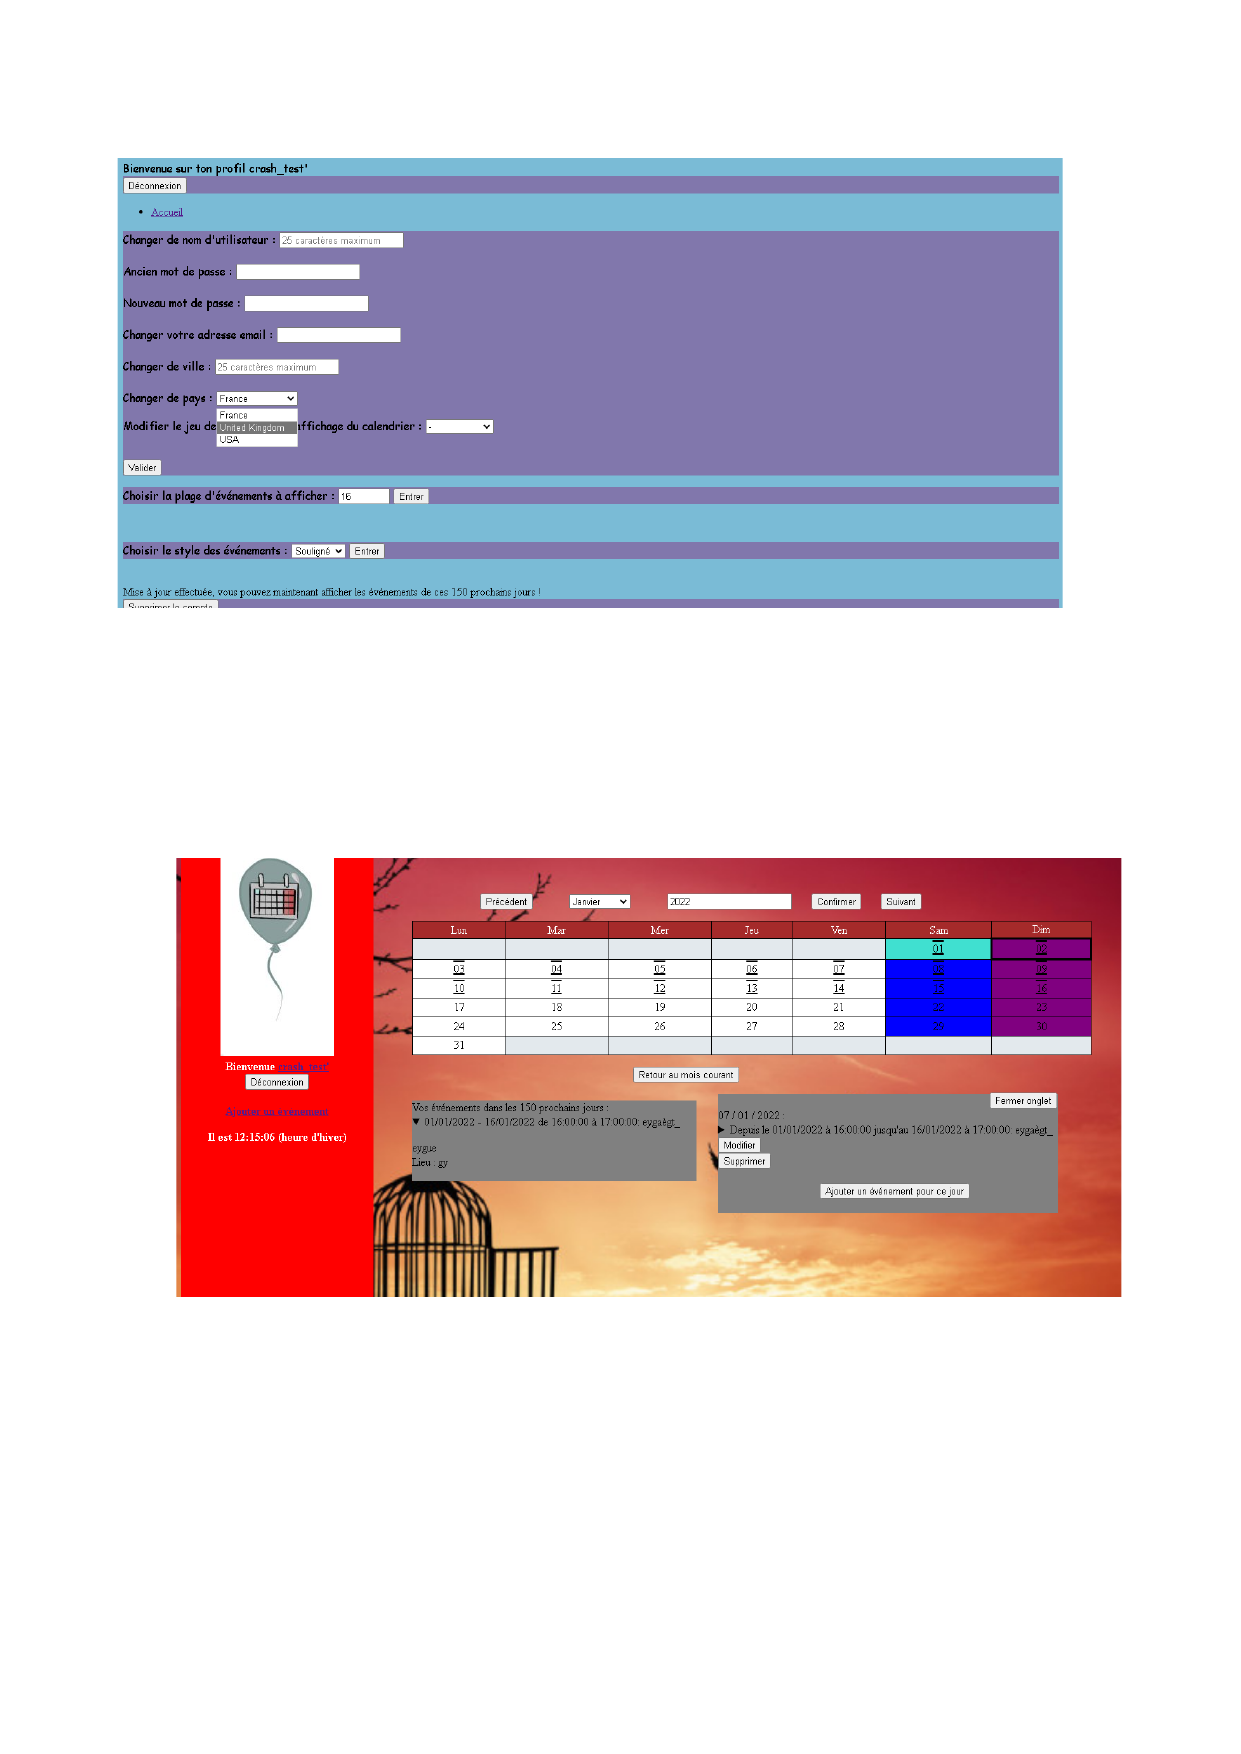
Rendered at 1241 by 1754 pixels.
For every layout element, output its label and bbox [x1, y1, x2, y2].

picture [176, 858, 1122, 1297]
picture [117, 158, 1063, 608]
